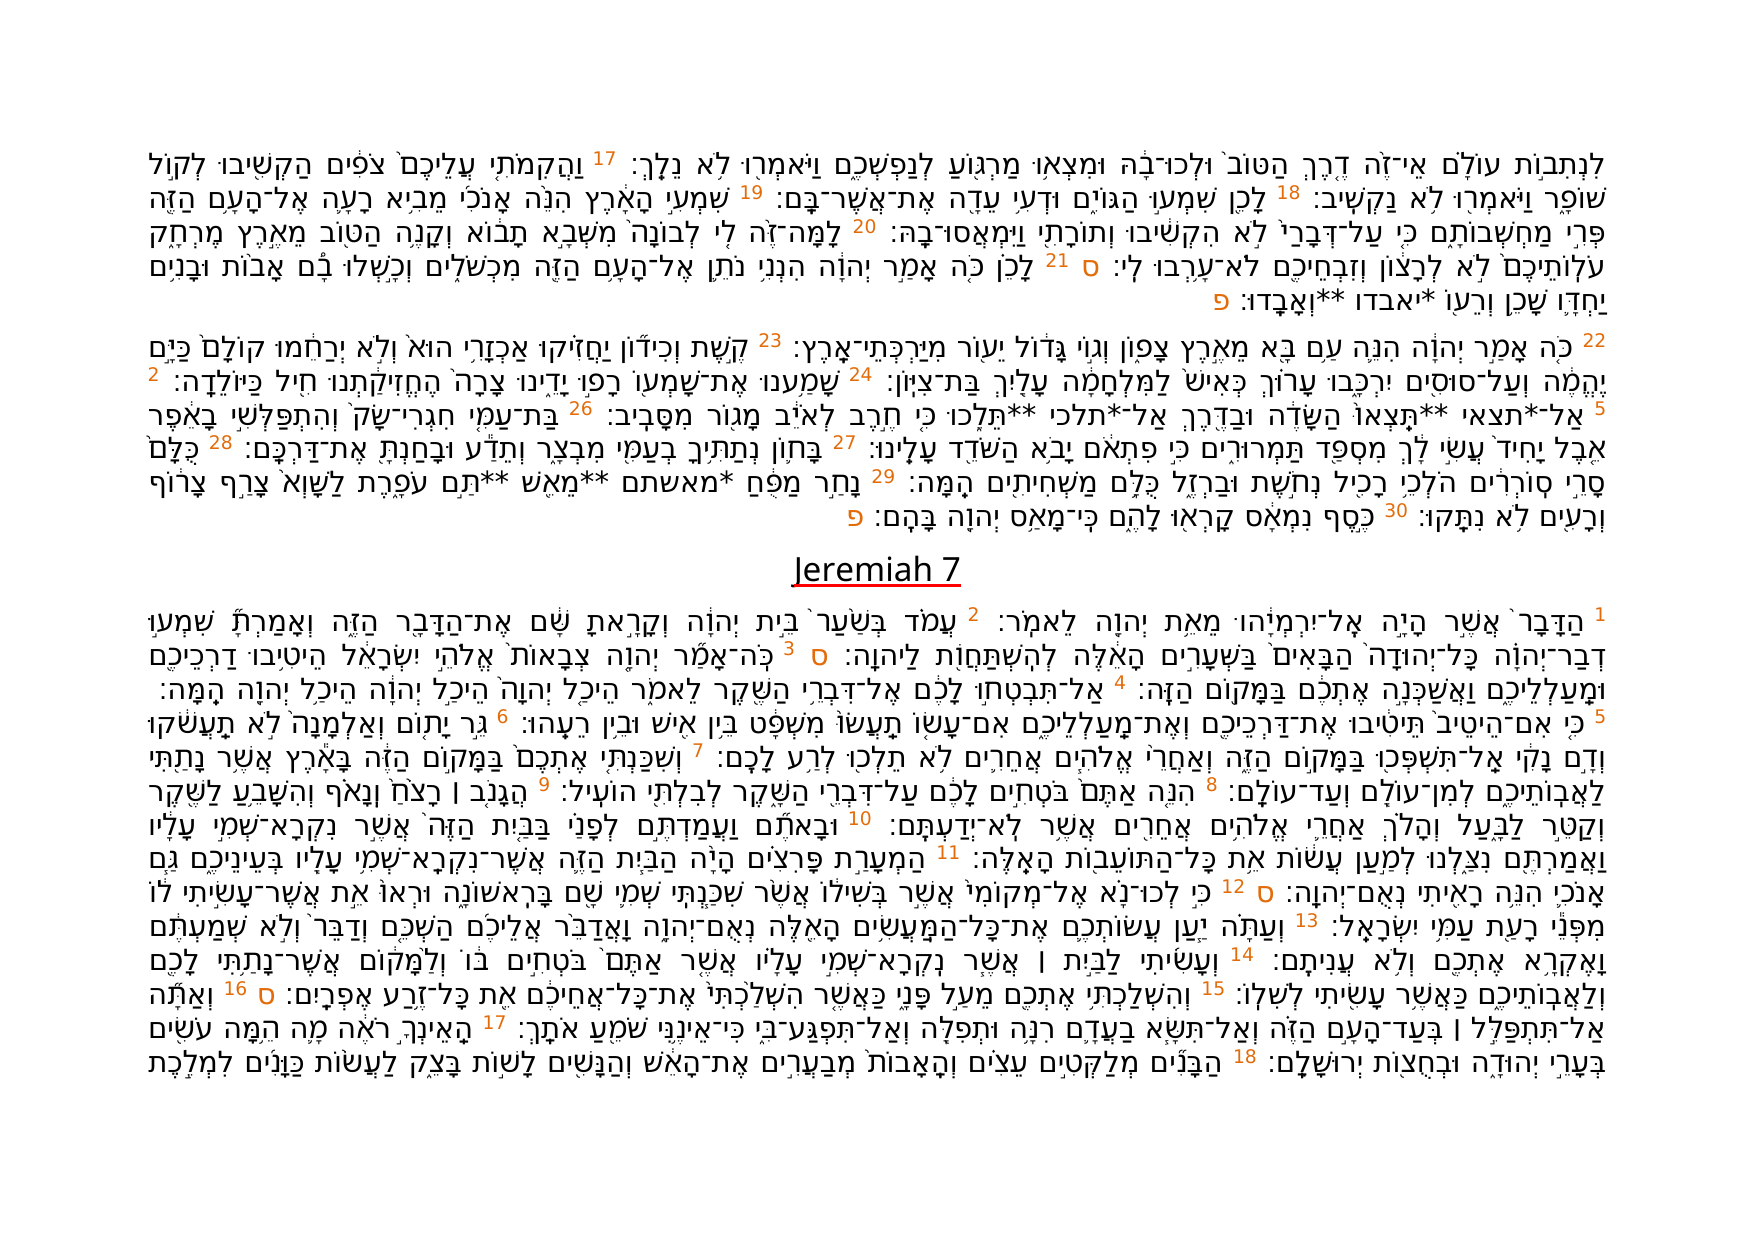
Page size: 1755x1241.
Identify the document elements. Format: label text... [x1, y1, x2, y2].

text 1 הַדָּבָר֙ אֲשֶׁ֣ר הָיָ֣ה אֶֽל־יִרְמְיָ֔הוּ מֵאֵ֥ת יְהוָ֖ה לֵאמֹֽר׃ 2 עֲמֹ֗ד בְּשַׁ֙עַר֙ בֵּ֣ית יְהוָ֔ה וְקָרָ֣אתָ שָּׁ֔ם אֶת־הַדָּבָ֖ר הַזֶּ֑ה וְאָמַרְתָּ֞ שִׁמְע֣וּ דְבַר־יְהוָ֗ה כָּל־יְהוּדָה֙ הַבָּאִים֙ בַּשְּׁעָרִ֣ים הָאֵ֔לֶּה לְהִֽשְׁתַּחֲוֺ֖ת לַיהוָֽה׃ ס ‬‬‬‬3 כֹּֽה־אָמַ֞ר יְהוָ֤ה צְבָאוֹת֙ אֱלֹהֵ֣י יִשְׂרָאֵ֔ל הֵיטִ֥יבוּ דַרְכֵיכֶ֖ם וּמַֽעַלְלֵיכֶ֑ם וַאֲשַׁכְּנָ֣ה אֶתְכֶ֔ם בַּמָּק֖וֹם הַזֶּֽה׃ ‬‬‬‬4 אַל־תִּבְטְח֣וּ לָכֶ֔ם אֶל־דִּבְרֵ֥י הַשֶּׁ֖קֶר לֵאמֹ֑ר הֵיכַ֤ל יְהוָה֙ הֵיכַ֣ל יְהוָ֔ה הֵיכַ֥ל יְהוָ֖ה הֵֽמָּה׃ ‬‬‬‬5 כִּ֤י אִם־הֵיטֵיב֙ תֵּיטִ֔יבוּ אֶת־דַּרְכֵיכֶ֖ם וְאֶת־מַֽעַלְלֵיכֶ֑ם אִם־עָשׂ֤וֹ תַֽעֲשׂוּ֙ מִשְׁפָּ֔ט בֵּ֥ין אִ֖ישׁ וּבֵ֥ין רֵעֵֽהוּ׃ ‬‬‬‬6 גֵּ֣ר יָת֤וֹם וְאַלְמָנָה֙ לֹ֣א תַֽעֲשֹׁ֔קוּ וְדָ֣ם נָקִ֔י אַֽל־תִּשְׁפְּכ֖וּ בַּמָּק֣וֹם הַזֶּ֑ה וְאַחֲרֵ֨י אֱלֹהִ֧ים אֲחֵרִ֛ים לֹ֥א תֵלְכ֖וּ לְרַ֥ע לָכֶֽם׃ ‬‬‬‬7 וְשִׁכַּנְתִּ֤י אֶתְכֶם֙ בַּמָּק֣וֹם הַזֶּ֔ה בָּאָ֕רֶץ אֲשֶׁ֥ר נָתַ֖תִּי לַאֲבֽוֹתֵיכֶ֑ם לְמִן־עוֹלָ֖ם וְעַד־עוֹלָֽם׃ ‬‬‬‬8 הִנֵּ֤ה אַתֶּם֙ בֹּטְחִ֣ים לָכֶ֔ם עַל־דִּבְרֵ֖י הַשָּׁ֑קֶר לְבִלְתִּ֖י הוֹעִֽיל׃ ‬‬‬‬9 הֲגָנֹ֤ב ׀ רָצֹ֙חַ֙ וְֽנָאֹ֗ף וְהִשָּׁבֵ֥עַ לַשֶּׁ֖קֶר וְקַטֵּ֣ר לַבָּ֑עַל וְהָלֹ֗ךְ אַחֲרֵ֛י אֱלֹהִ֥ים אֲחֵרִ֖ים אֲשֶׁ֥ר לֹֽא־יְדַעְתֶּֽם׃ ‬‬‬‬‬‬10 וּבָאתֶ֞ם וַעֲמַדְתֶּ֣ם לְפָנַ֗י בַּבַּ֤יִת הַזֶּה֙ אֲשֶׁ֣ר נִקְרָא־שְׁמִ֣י עָלָ֔יו וַאֲמַרְתֶּ֖ם נִצַּ֑לְנוּ לְמַ֣עַן עֲשׂ֔וֹת אֵ֥ת כָּל־הַתּוֹעֵב֖וֹת הָאֵֽלֶּה׃ ‬‬‬‬11 הַמְעָרַ֣ת פָּרִצִ֗ים הָיָ֨ה הַבַּ֧יִת הַזֶּ֛ה אֲשֶׁר־נִקְרָֽא־שְׁמִ֥י עָלָ֖יו בְּעֵינֵיכֶ֑ם גַּ֧ם אָנֹכִ֛י הִנֵּ֥ה רָאִ֖יתִי נְאֻם־יְהוָֽה׃ ס ‬‬‬‬12 כִּ֣י לְכוּ־נָ֗א אֶל־מְקוֹמִי֙ אֲשֶׁ֣ר בְּשִׁיל֔וֹ אֲשֶׁ֨ר שִׁכַּ֧נְתִּֽי שְׁמִ֛י שָׁ֖ם בָּרִֽאשׁוֹנָ֑ה וּרְאוּ֙ אֵ֣ת אֲשֶׁר־עָשִׂ֣יתִי ל֔וֹ מִפְּנֵ֕י רָעַ֖ת עַמִּ֥י יִשְׂרָאֵֽל׃ ‬‬‬‬13 וְעַתָּ֗ה יַ֧עַן עֲשׂוֹתְכֶ֛ם אֶת־כָּל־הַמּֽ͏ַעֲשִׂ֥ים הָאֵ֖לֶּה נְאֻם־יְהוָ֑ה וָאֲדַבֵּ֨ר אֲלֵיכֶ֜ם הַשְׁכֵּ֤ם וְדַבֵּר֙ וְלֹ֣א שְׁמַעְתֶּ֔ם וָאֶקְרָ֥א אֶתְכֶ֖ם וְלֹ֥א עֲנִיתֶֽם׃ ‬‬‬‬14 וְעָשִׂ֜יתִי לַבַּ֣יִת ׀ אֲשֶׁ֧ר נִֽקְרָא־שְׁמִ֣י עָלָ֗יו אֲשֶׁ֤ר אַתֶּם֙ בֹּטְחִ֣ים בּ֔וֹ וְלַ֨מָּק֔וֹם אֲשֶׁר־נָתַ֥תִּי לָכֶ֖ם וְלַאֲבֽוֹתֵיכֶ֑ם כַּאֲשֶׁ֥ר עָשִׂ֖יתִי לְשִׁלֽוֹ׃ ‬‬‬‬15 וְהִשְׁלַכְתִּ֥י אֶתְכֶ֖ם מֵעַ֣ל פָּנָ֑י כַּאֲשֶׁ֤ר הִשְׁלַ֙כְתִּי֙ אֶת־כָּל־אֲחֵיכֶ֔ם אֵ֖ת כָּל־זֶ֥רַע אֶפְרָֽיִם׃ ס ‬‬‬‬16 וְאַתָּ֞ה אַל־תִּתְפַּלֵּ֣ל ׀ בְּעַד־הָעָ֣ם הַזֶּ֗ה וְאַל־תִּשָּׂ֧א בַעֲדָ֛ם רִנָּ֥ה וּתְפִלָּ֖ה וְאַל־תִּפְגַּע־בִּ֑י כִּי־אֵינֶ֥נִּי שֹׁמֵ֖עַ אֹתָֽךְ׃ ‬‬‬‬17 הַֽאֵינְךָ֣ רֹאֶ֔ה מָ֛ה הֵ֥מָּה עֹשִׂ֖ים בְּעָרֵ֣י יְהוּדָ֑ה וּבְחֻצ֖וֹת יְרוּשָׁלָֽ͏ִם׃ ‬‬‬‬18 הַבָּנִ֞ים מְלַקְּטִ֣ים עֵצִ֗ים וְהָֽאָבוֹת֙ מְבַעֲרִ֣ים אֶת־הָאֵ֔שׁ וְהַנָּשִׁ֖ים לָשׁ֣וֹת בָּצֵ֑ק לַעֲשׂ֨וֹת כַּוָּנִ֜ים לִמְלֶ֣כֶת הַשָּׁמַ֗יִם וְהַסֵּ֤ךְ נְסָכִים֙ לֵאלֹהִ֣ים אֲחֵרִ֔ים לְמַ֖עַן הַכְעִסֵֽנִי׃ ‬‬‬‬19 הַאֹתִ֛י הֵ֥ם מַכְעִסִ֖ים נְאֻם־יְהוָ֑ה הֲל֣וֹא אֹתָ֔ם לְמַ֖עַן בֹּ֥שֶׁת פְּנֵיהֶֽם׃ ס ‬‬‬‬20 לָכֵ֞ן כֹּה־אָמַ֣ר ׀ אֲדֹנָ֣י יְהֹוִ֗ה הִנֵּ֨ה אַפִּ֤י וַֽחֲמָתִי֙ נִתֶּ֙כֶת֙ אֶל־הַמָּק֣וֹם הַזֶּ֔ה עַל־הָֽאָדָם֙ וְעַל־הַבְּהֵמָ֔ה וְעַל־עֵ֥ץ הַשָּׂדֶ֖ה וְעַל־פְּרִ֣י הָֽאֲדָמָ֑ה וּבָעֲרָ֖ה וְלֹ֥א תִכְבֶּֽה׃ ס ‬‬‬‬21 כֹּ֥ה אָמַ֛ר יְהוָ֥ה צְבָא֖וֹת אֱלֹהֵ֣י יִשְׂרָאֵ֑ל עֹלוֹתֵיכֶ֛ם סְפ֥וּ עַל־זִבְחֵיכֶ֖ם וְאִכְל֥וּ בָשָֽׂר׃ ‬‬‬‬22 כִּ֠י לֹֽא־דִבַּ֤רְתִּי אֶת־אֲבֽוֹתֵיכֶם֙ וְלֹ֣א צִוִּיתִ֔ים בְּי֛וֹם *הוציא **הוֹצִיאִ֥י אוֹתָ֖ם מֵאֶ֣רֶץ מִצְרָ֑יִם עַל־דִּבְרֵ֥י עוֹלָ֖ה וָזָֽבַח׃ ‬‬‬‬23 כִּ֣י אִֽם־אֶת־הַדָּבָ֣ר הַ֠זֶּה צִוִּ֨יתִי אוֹתָ֤ם לֵאמֹר֙ שִׁמְע֣וּ בְקוֹלִ֔י וְהָיִ֤יתִי לָכֶם֙ לֵֽאלֹהִ֔ים וְאַתֶּ֖ם תִּֽהְיוּ־לִ֣י לְעָ֑ם וַהֲלַכְתֶּ֗ם בְּכָל־הַדֶּ֙רֶךְ֙ אֲשֶׁ֣ר אֲצַוֶּ֣ה אֶתְכֶ֔ם לְמַ֖עַן יִיטַ֥ב לָכֶֽם׃ ‬‬‬‬24 וְלֹ֤א שָֽׁמְעוּ֙ וְלֹֽא־הִטּ֣וּ אֶת־אָזְנָ֔ם וַיֵּֽלְכוּ֙ בְּמֹ֣עֵצ֔וֹת בִּשְׁרִר֖וּת לִבָּ֣ם הָרָ֑ע וַיִּהְי֥וּ לְאָח֖וֹר וְלֹ֥א לְפָנִֽים׃ ‬‬‬‬25 לְמִן־הַיּ֗וֹם אֲשֶׁ֨ר יָצְא֤וּ אֲבֽוֹתֵיכֶם֙ מֵאֶ֣רֶץ מִצְרַ֔יִם עַ֖ד הַיּ֣וֹם הַזֶּ֑ה וָאֶשְׁלַ֤ח אֲלֵיכֶם֙ אֶת־כָּל־עֲבָדַ֣י הַנְּבִיאִ֔ים י֖וֹם הַשְׁכֵּ֥ם וְשָׁלֹֽחַ׃ ‬‬‬‬26 וְל֤וֹא שָׁמְעוּ֙ אֵלַ֔י וְלֹ֥א הִטּ֖וּ אֶת־אָזְנָ֑ם וַיַּקְשׁוּ֙ אֶת־עָרְפָּ֔ם הֵרֵ֖עוּ מֵאֲבוֹתָֽם׃ ‬‬‬‬27 וְדִבַּרְתָּ֤ אֲלֵיהֶם֙ אֶת־כָּל־הַדְּבָרִ֣ים הָאֵ֔לֶּה וְלֹ֥א יִשְׁמְע֖וּ אֵלֶ֑יךָ וְקָרָ֥אתָ אֲלֵיהֶ֖ם וְלֹ֥א יַעֲנֽוּכָה׃ ‬‬‬‬28 וְאָמַרְתָּ֣ אֲלֵיהֶ֗ם זֶ֤ה הַגּוֹי֙ אֲשֶׁ֣ר לֽוֹא־שָׁמְע֗וּ בְּקוֹל֙ יְהוָ֣ה אֱלֹהָ֔יו וְלֹ֥א לָקְח֖וּ מוּסָ֑ר אָֽבְדָה֙ הָֽאֱמוּנָ֔ה וְנִכְרְתָ֖ה מִפִּיהֶֽם׃ ס ‬‬‬‬29 גָּזִּ֤י נִזְרֵךְ֙ וְֽהַשְׁלִ֔יכִי וּשְׂאִ֥י עַל־שְׁפָיִ֖ם קִינָ֑ה כִּ֚י מָאַ֣ס יְהוָ֔ה וַיִּטֹּ֖שׁ אֶת־דּ֥וֹר עֶבְרָתֽוֹ׃ ‬‬‬‬30 כִּֽי־עָשׂ֨וּ בְנֵי־יְהוּדָ֥ה הָרַ֛ע בְּעֵינַ֖י נְאֻום־יְהוָ֑ה שָׂ֣מוּ שִׁקּֽוּצֵיהֶ֗ם בַּבַּ֛יִת אֲשֶׁר־נִקְרָא־שְׁמִ֥י עָלָ֖יו לְטַמְּאֽוֹ׃ ‬‬‬‬31 וּבָנ֞וּ בָּמ֣וֹת הַתֹּ֗פֶת אֲשֶׁר֙ בְּגֵ֣יא בֶן־הִנֹּ֔ם לִשְׂרֹ֛ף אֶת־בְּנֵיהֶ֥ם וְאֶת־בְּנֹתֵיהֶ֖ם בָּאֵ֑שׁ אֲשֶׁר֙ לֹ֣א צִוִּ֔יתִי וְלֹ֥א עָלְתָ֖ה עַל־לִבִּֽי׃ ס ‬‬‬‬32 לָכֵ֞ן הִנֵּֽה־יָמִ֤ים בָּאִים֙ נְאֻם־יְהוָ֔ה וְלֹא־יֵאָמֵ֨ר ע֤וֹד הַתֹּ֙פֶת֙ וְגֵ֣יא בֶן־הִנֹּ֔ם כִּ֖י אִם־גֵּ֣יא הַהֲרֵגָ֑ה וְקָבְר֥וּ בְתֹ֖פֶת מֵאֵ֥ין מָקֽוֹם׃ ‬‬‬‬33 וְֽהָ֨יְתָ֜ה נִבְלַ֨ת הָעָ֤ם הַזֶּה֙ לְמַֽאֲכָ֔ל לְע֥וֹף הַשָּׁמַ֖יִם וּלְבֶהֱמַ֣ת הָאָ֑רֶץ וְאֵ֖ין מַחֲרִֽיד׃ ‬‬‬‬34 וְהִשְׁבַּתִּ֣י ׀ מֵעָרֵ֣י יְהוּדָ֗ה וּמֵֽחֻצוֹת֙ יְר֣וּשָׁלִַ֔ם ק֤וֹל שָׂשׂוֹן֙ וְק֣וֹל שִׂמְחָ֔ה ק֥וֹל חָתָ֖ן וְק֣וֹל כַּלָּ֑ה כִּ֥י לְחָרְבָּ֖ה תִּהְיֶ֥ה הָאָֽרֶץ׃ ‬‬‬‬‬‬‬‬‬‬‬‬‬‬‬‬‬‬‬‬‬‬‬‬‬‬‬‬‬‬‬‬‬‬‬‬‬ [148, 604, 1606, 1079]
text Jeremiah 7‬‬ [148, 546, 1606, 592]
text ‬‬‬‬9 כֹּ֤ה אָמַר֙ יְהֹוָ֣ה צְבָא֔וֹת עוֹלֵ֛ל יְעוֹלְל֥וּ כַגֶּ֖פֶן שְׁאֵרִ֣ית יִשְׂרָאֵ֑ל הָשֵׁב֙ יָדְךָ֔ כְּבוֹצֵ֖ר עַל־סַלְסִלּֽוֹת׃ ‬‬‬‬10 עַל־מִ֨י אֲדַבְּרָ֤ה וְאָעִ֙ידָה֙ וְיִשְׁמָ֔עוּ הִנֵּה֙ עֲרֵלָ֣ה אָזְנָ֔ם וְלֹ֥א יוּכְל֖וּ לְהַקְשִׁ֑יב הִנֵּ֣ה דְבַר־יְהוָ֗ה הָיָ֥ה לָהֶ֛ם לְחֶרְפָּ֖ה לֹ֥א יַחְפְּצוּ־בֽוֹ׃ ‬‬‬‬11 וְאֵת֩ חֲמַ֨ת יְהוָ֤ה ׀ מָלֵ֙אתִי֙ נִלְאֵ֣יתִי הָכִ֔יל שְׁפֹ֤ךְ עַל־עוֹלָל֙ בַּח֔וּץ וְעַ֛ל ס֥וֹד בַּחוּרִ֖ים יַחְדָּ֑ו כִּֽי־גַם־אִ֤ישׁ עִם־אִשָּׁה֙ יִלָּכֵ֔דוּ זָקֵ֖ן עִם־מְלֵ֥א יָמִֽים׃ ‬‬‬‬12 וְנָסַ֤בּוּ בָֽתֵּיהֶם֙ לַאֲחֵרִ֔ים שָׂד֥וֹת וְנָשִׁ֖ים יַחְדָּ֑ו כִּֽי־אַטֶּ֧ה אֶת־יָדִ֛י עַל־יֹשְׁבֵ֥י הָאָ֖רֶץ נְאֻם־יְהוָֽה׃ ‬‬‬‬13 כִּ֤י מִקְּטַנָּם֙ וְעַד־גְּדוֹלָ֔ם כֻּלּ֖וֹ בּוֹצֵ֣עַ בָּ֑צַע וּמִנָּבִיא֙ וְעַד־כֹּהֵ֔ן כֻּלּ֖וֹ עֹ֥שֶׂה שָּֽׁקֶר׃ ‬‬‬‬14 וַֽיְרַפְּא֞וּ אֶת־שֶׁ֤בֶר עַמִּי֙ עַל־נְקַלָּ֔ה לֵאמֹ֖ר שָׁל֣וֹם ׀ שָׁל֑וֹם וְאֵ֖ין שָׁלֽוֹם׃ ‬‬‬‬15 הֹבִ֕ישׁוּ כִּ֥י תוֹעֵבָ֖ה עָשׂ֑וּ גַּם־בּ֣וֹשׁ לֹֽא־יֵב֗וֹשׁוּ גַּם־הַכְלִים֙ לֹ֣א יָדָ֔עוּ לָכֵ֞ן יִפְּל֧וּ בַנֹּפְלִ֛ים בְּעֵת־פְּקַדְתִּ֥ים יִכָּשְׁל֖וּ אָמַ֥ר יְהוָֽה׃ ס ‬‬‬‬16 כֹּ֣ה אָמַ֣ר יְהוָ֡ה עִמְדוּ֩ עַל־דְּרָכִ֨ים וּרְא֜וּ וְשַׁאֲל֣וּ ׀ לִנְתִב֣וֹת עוֹלָ֗ם אֵי־זֶ֨ה דֶ֤רֶךְ הַטּוֹב֙ וּלְכוּ־בָ֔הּ וּמִצְא֥וּ מַרְגּ֖וֹעַ לְנַפְשְׁכֶ֑ם וַיֹּאמְר֖וּ לֹ֥א נֵלֵֽךְ׃ ‬‬‬‬17 וַהֲקִמֹתִ֤י עֲלֵיכֶם֙ צֹפִ֔ים הַקְשִׁ֖יבוּ לְק֣וֹל שׁוֹפָ֑ר וַיֹּאמְר֖וּ לֹ֥א נַקְשִֽׁיב׃ ‬‬‬‬18 לָכֵ֖ן שִׁמְע֣וּ הַגּוֹיִ֑ם וּדְעִ֥י עֵדָ֖ה אֶת־אֲשֶׁר־בָּֽם׃ ‬‬‬‬19 שִׁמְעִ֣י הָאָ֔רֶץ הִנֵּ֨ה אָנֹכִ֜י מֵבִ֥יא רָעָ֛ה אֶל־הָעָ֥ם הַזֶּ֖ה פְּרִ֣י מַחְשְׁבוֹתָ֑ם כִּ֤י עַל־דְּבָרַי֙ לֹ֣א הִקְשִׁ֔יבוּ וְתוֹרָתִ֖י וַיִּמְאֲסוּ־בָֽהּ׃ ‬‬‬‬20 לָמָּה־זֶּ֨ה לִ֤י לְבוֹנָה֙ מִשְּׁבָ֣א תָב֔וֹא וְקָנֶ֥ה הַטּ֖וֹב מֵאֶ֣רֶץ מֶרְחָ֑ק עֹלֽוֹתֵיכֶם֙ לֹ֣א לְרָצ֔וֹן וְזִבְחֵיכֶ֖ם לֹא־עָ֥רְבוּ לִֽי׃ ס ‬‬‬‬21 לָכֵ֗ן כֹּ֚ה אָמַ֣ר יְהוָ֔ה הִנְנִ֥י נֹתֵ֛ן אֶל־הָעָ֥ם הַזֶּ֖ה מִכְשֹׁלִ֑ים וְכָ֣שְׁלוּ בָ֠ם אָב֨וֹת וּבָנִ֥ים יַחְדָּ֛ו שָׁכֵ֥ן וְרֵע֖וֹ *יאבדו **וְאָבָֽדוּ׃ פ ‬‬‬‬‬‬‬‬‬‬‬‬‬‬‬‬‬ [148, 148, 1606, 317]
text 22 כֹּ֚ה אָמַ֣ר יְהוָ֔ה הִנֵּ֛ה עַ֥ם בָּ֖א מֵאֶ֣רֶץ צָפ֑וֹן וְג֣וֹי גָּד֔וֹל יֵע֖וֹר מִיַּרְכְּתֵי־אָֽרֶץ׃ ‬‬‬‬23 קֶ֣שֶׁת וְכִיד֞וֹן יַחֲזִ֗יקוּ אַכְזָרִ֥י הוּא֙ וְלֹ֣א יְרַחֵ֔מוּ קוֹלָם֙ כַּיָּ֣ם יֶהֱמֶ֔ה וְעַל־סוּסִ֖ים יִרְכָּ֑בוּ עָר֗וּךְ כְּאִישׁ֙ לַמִּלְחָמָ֔ה עָלַ֖יִךְ בַּת־צִיּֽוֹן׃ ‬‬‬‬24 שָׁמַ֥ענוּ אֶת־שָׁמְע֖וֹ רָפ֣וּ יָדֵ֑ינוּ צָרָה֙ הֶחֱזִיקַ֔תְנוּ חִ֖יל כַּיּוֹלֵדָֽה׃ ‬‬‬‬25 אַל־*תצאי **תֵּֽצְאוּ֙ הַשָּׂדֶ֔ה וּבַדֶּ֖רֶךְ אַל־*תלכי **תֵּלֵ֑כוּ כִּ֚י חֶ֣רֶב לְאֹיֵ֔ב מָג֖וֹר מִסָּבִֽיב׃ ‬‬‬‬26 בַּת־עַמִּ֤י חִגְרִי־שָׂק֙ וְהִתְפַּלְּשִׁ֣י בָאֵ֔פֶר אֵ֤בֶל יָחִיד֙ עֲשִׂ֣י לָ֔ךְ מִסְפַּ֖ד תַּמְרוּרִ֑ים כִּ֣י פִתְאֹ֔ם יָבֹ֥א הַשֹּׁדֵ֖ד עָלֵֽינוּ׃ ‬‬‬‬27 בָּח֛וֹן נְתַתִּ֥יךָ בְעַמִּ֖י מִבְצָ֑ר וְתֵדַ֕ע וּבָחַנְתָּ֖ אֶת־דַּרְכָּֽם׃ ‬‬‬‬28 כֻּלָּם֙ סָרֵ֣י סֽוֹרְרִ֔ים הֹלְכֵ֥י רָכִ֖יל נְחֹ֣שֶׁת וּבַרְזֶ֑ל כֻּלָּ֥ם מַשְׁחִיתִ֖ים הֵֽמָּה׃ ‬‬‬‬29 נָחַ֣ר מַפֻּ֔חַ *מאשתם **מֵאֵ֖שׁ **תַּ֣ם עֹפָ֑רֶת לַשָּׁוְא֙ צָרַ֣ף צָר֔וֹף וְרָעִ֖ים לֹ֥א נִתָּֽקוּ׃ ‬‬‬‬30 כֶּ֣סֶף נִמְאָ֔ס קָרְא֖וּ לָהֶ֑ם כִּֽי־מָאַ֥ס יְהוָ֖ה בָּהֶֽם׃ פ ‬‬‬‬‬‬‬‬‬‬‬‬‬ [148, 330, 1606, 534]
